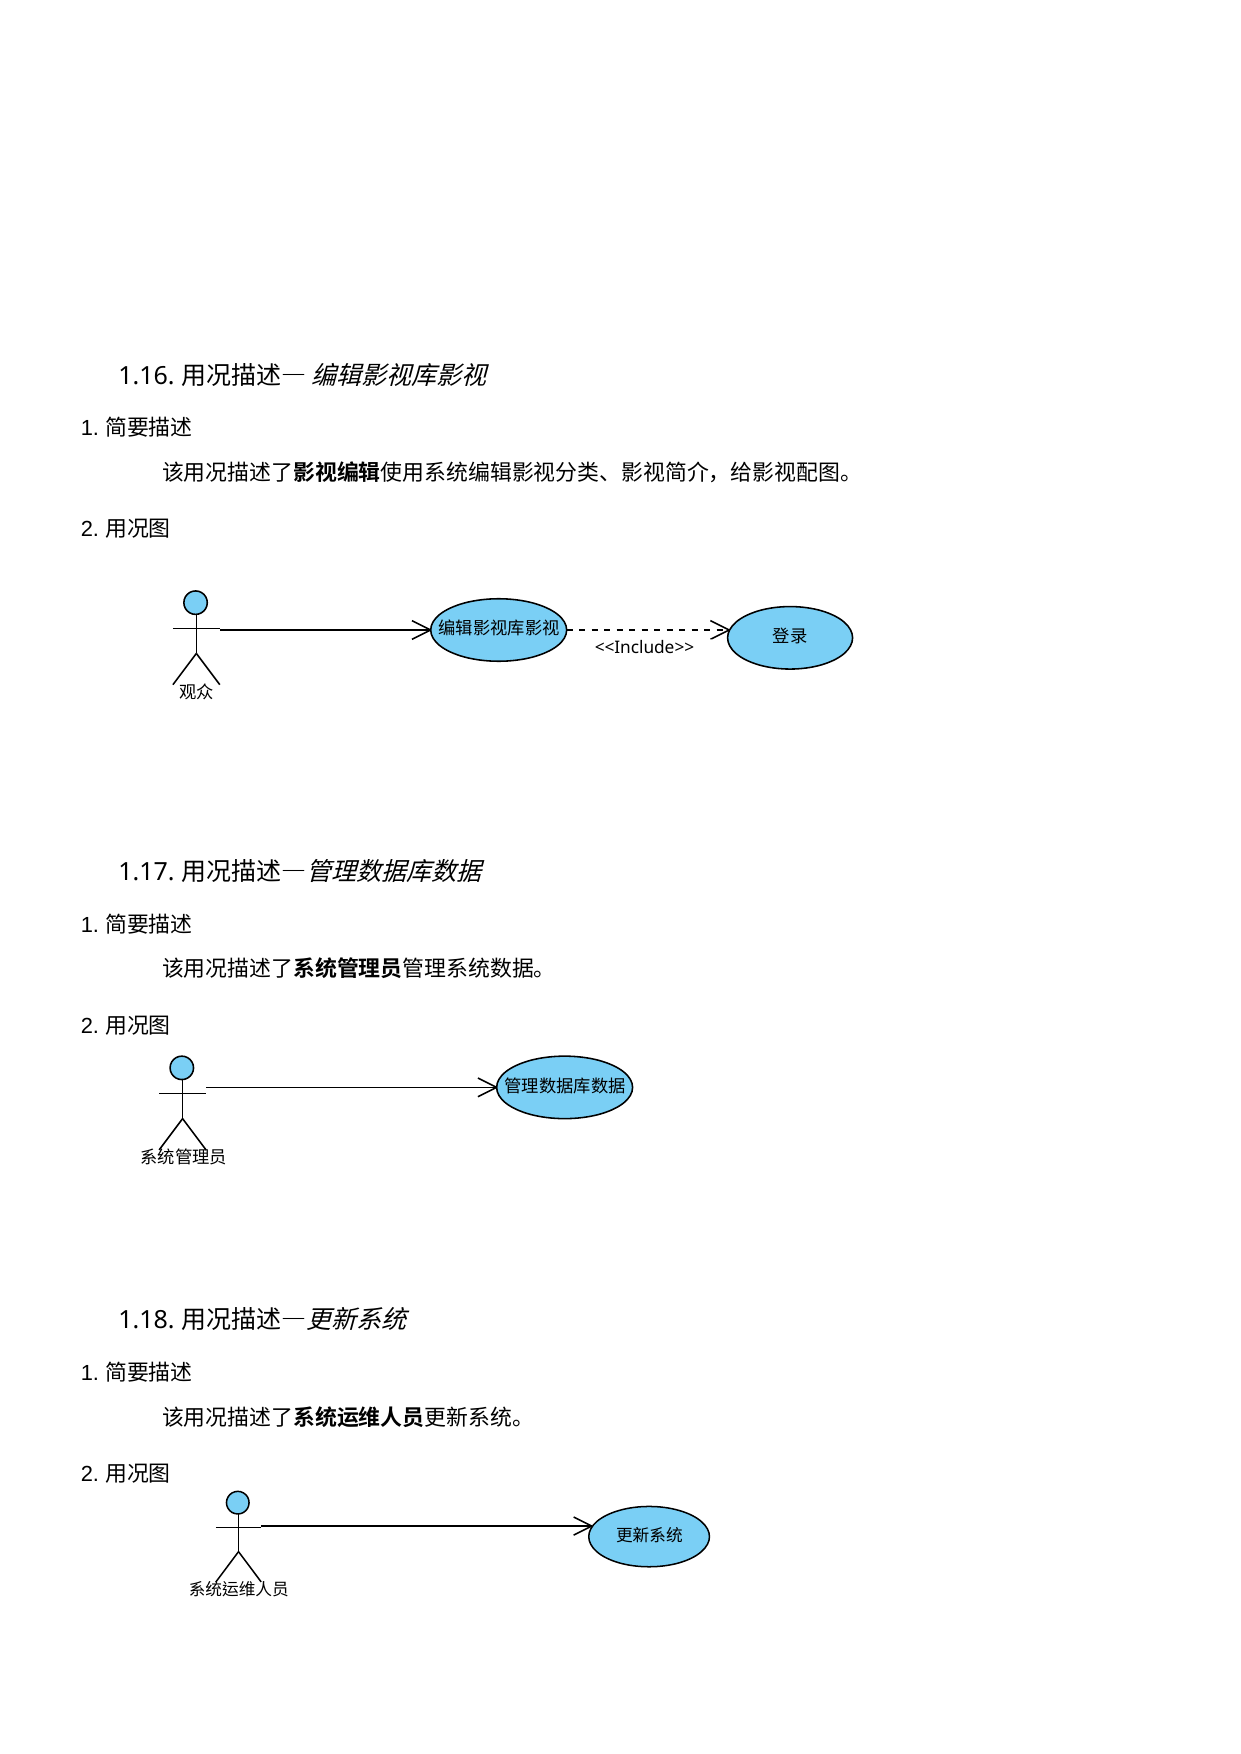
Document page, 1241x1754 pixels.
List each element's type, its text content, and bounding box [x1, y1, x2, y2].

subtitle 简要描述 [81, 907, 1122, 939]
subtitle 简要描述 [81, 1355, 1122, 1387]
subtitle 用况图 [81, 1456, 1122, 1487]
subtitle 用况描述—更新系统 [118, 1300, 1122, 1336]
text 该用况描述了系统管理员管理系统数据。 [118, 951, 1122, 983]
subtitle 用况图 [81, 1008, 1122, 1039]
subtitle 简要描述 [81, 410, 1122, 442]
text 该用况描述了系统运维人员更新系统。 [118, 1399, 1122, 1431]
subtitle 用况图 [81, 511, 1122, 542]
subtitle 用况描述—管理数据库数据 [118, 852, 1122, 888]
text 该用况描述了影视编辑使用系统编辑影视分类、影视简介，给影视配图。 [118, 455, 1122, 486]
subtitle 用况描述— 编辑影视库影视 [118, 355, 1122, 391]
